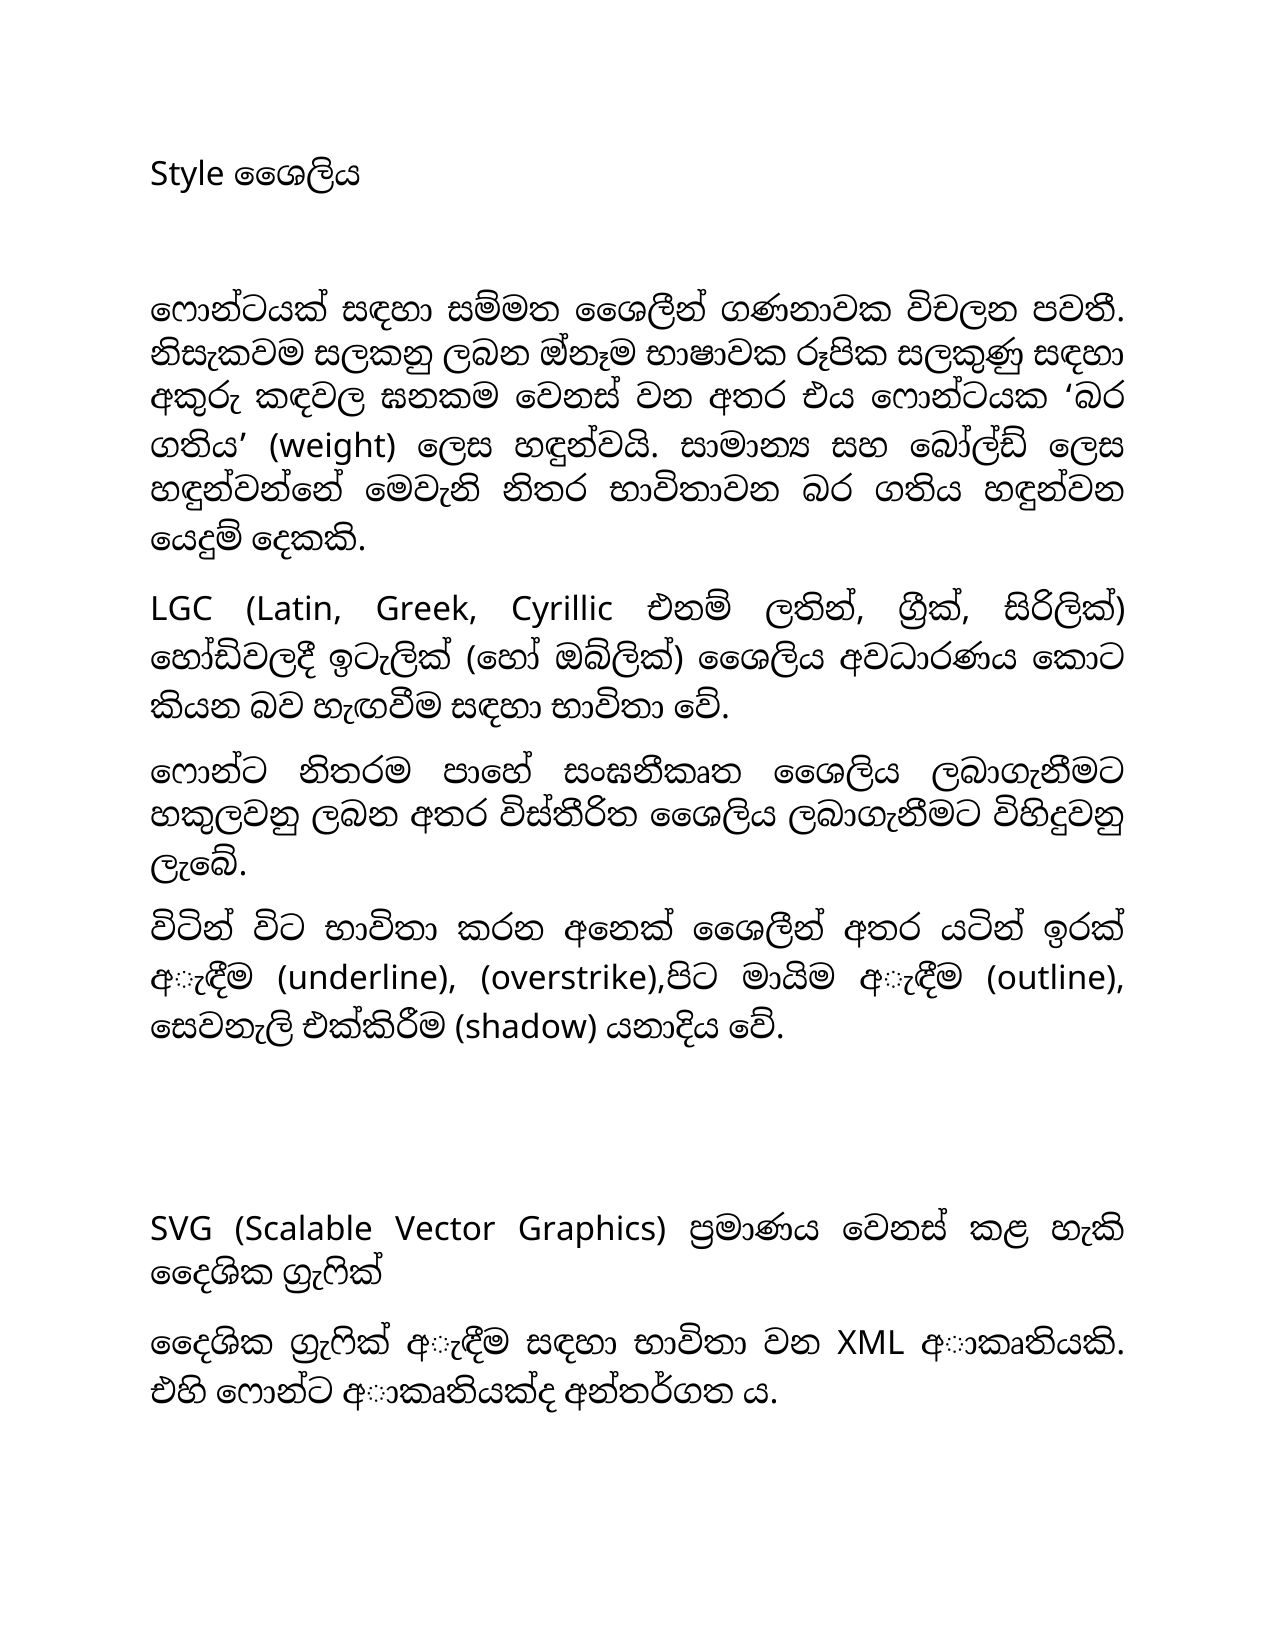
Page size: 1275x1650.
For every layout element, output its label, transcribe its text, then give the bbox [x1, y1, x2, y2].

text ෆොන්ට නිතරම පාහේ සංඝනීකෘත ශෙෙලිය ලබාගැනීමට හකුලවනු ලබන අතර විස්තීරිත ශෙෙලිය ලබාගැනීමට විහිදුවනු ලැබේ. [150, 753, 1125, 889]
text ෆොන්ටයක් සඳහා සම්මත ශෛලීන් ගණනාවක විචලන පවතී. නිසැකවම සලකනු ලබන ඔ්නෑම භාෂාවක රූපික සලකුණු සඳහා අකුරු කඳවල ඝනකම වෙනස් වන අතර එය ෆොන්ටයක ‘බර ගතිය’ (weight) ලෙස හඳුන්වයි. සාමාන්‍ය සහ බෝල්ඩ් ලෙස හඳුන්වන්නේ මෙවැනි නිතර භාවිතාවන බර ගතිය හඳුන්වන යෙදුම් දෙකකි. [150, 286, 1125, 564]
text Style ශෛලිය [150, 150, 1125, 199]
text LGC (Latin, Greek, Cyrillic එනම් ලතින්, ග්‍රීක්, සිරිලික්) හෝඩිවලදී ඉටැලික් (හෝ ඔබ්ලික්) ශෛලිය අවධාරණය කොට කියන බව හැඟවීම සඳහා භාවිතා වේ. [150, 585, 1125, 732]
text SVG (Scalable Vector Graphics) ප්‍රමාණය වෙනස් කළ හැකි දෛශික ග්‍රැෆික් [150, 1205, 1125, 1298]
text විටින් විට භාවිතා කරන අනෙක් ශෙෙලීන් අතර යටින් ඉරක් අැඳීම (underline), (overstrike),පිට මායිම අැඳීම (outline), සෙවනැලි එක්කිරීම (shadow) යනාදිය වේ. [150, 910, 1125, 1052]
text දෛශික ග්‍රැෆික් අැඳීම සඳහා භාවිතා වන XML අාකෘතියකි. එහි ෆොන්ට අාකෘතියක්ද අන්තර්ගත ය. [150, 1319, 1125, 1417]
